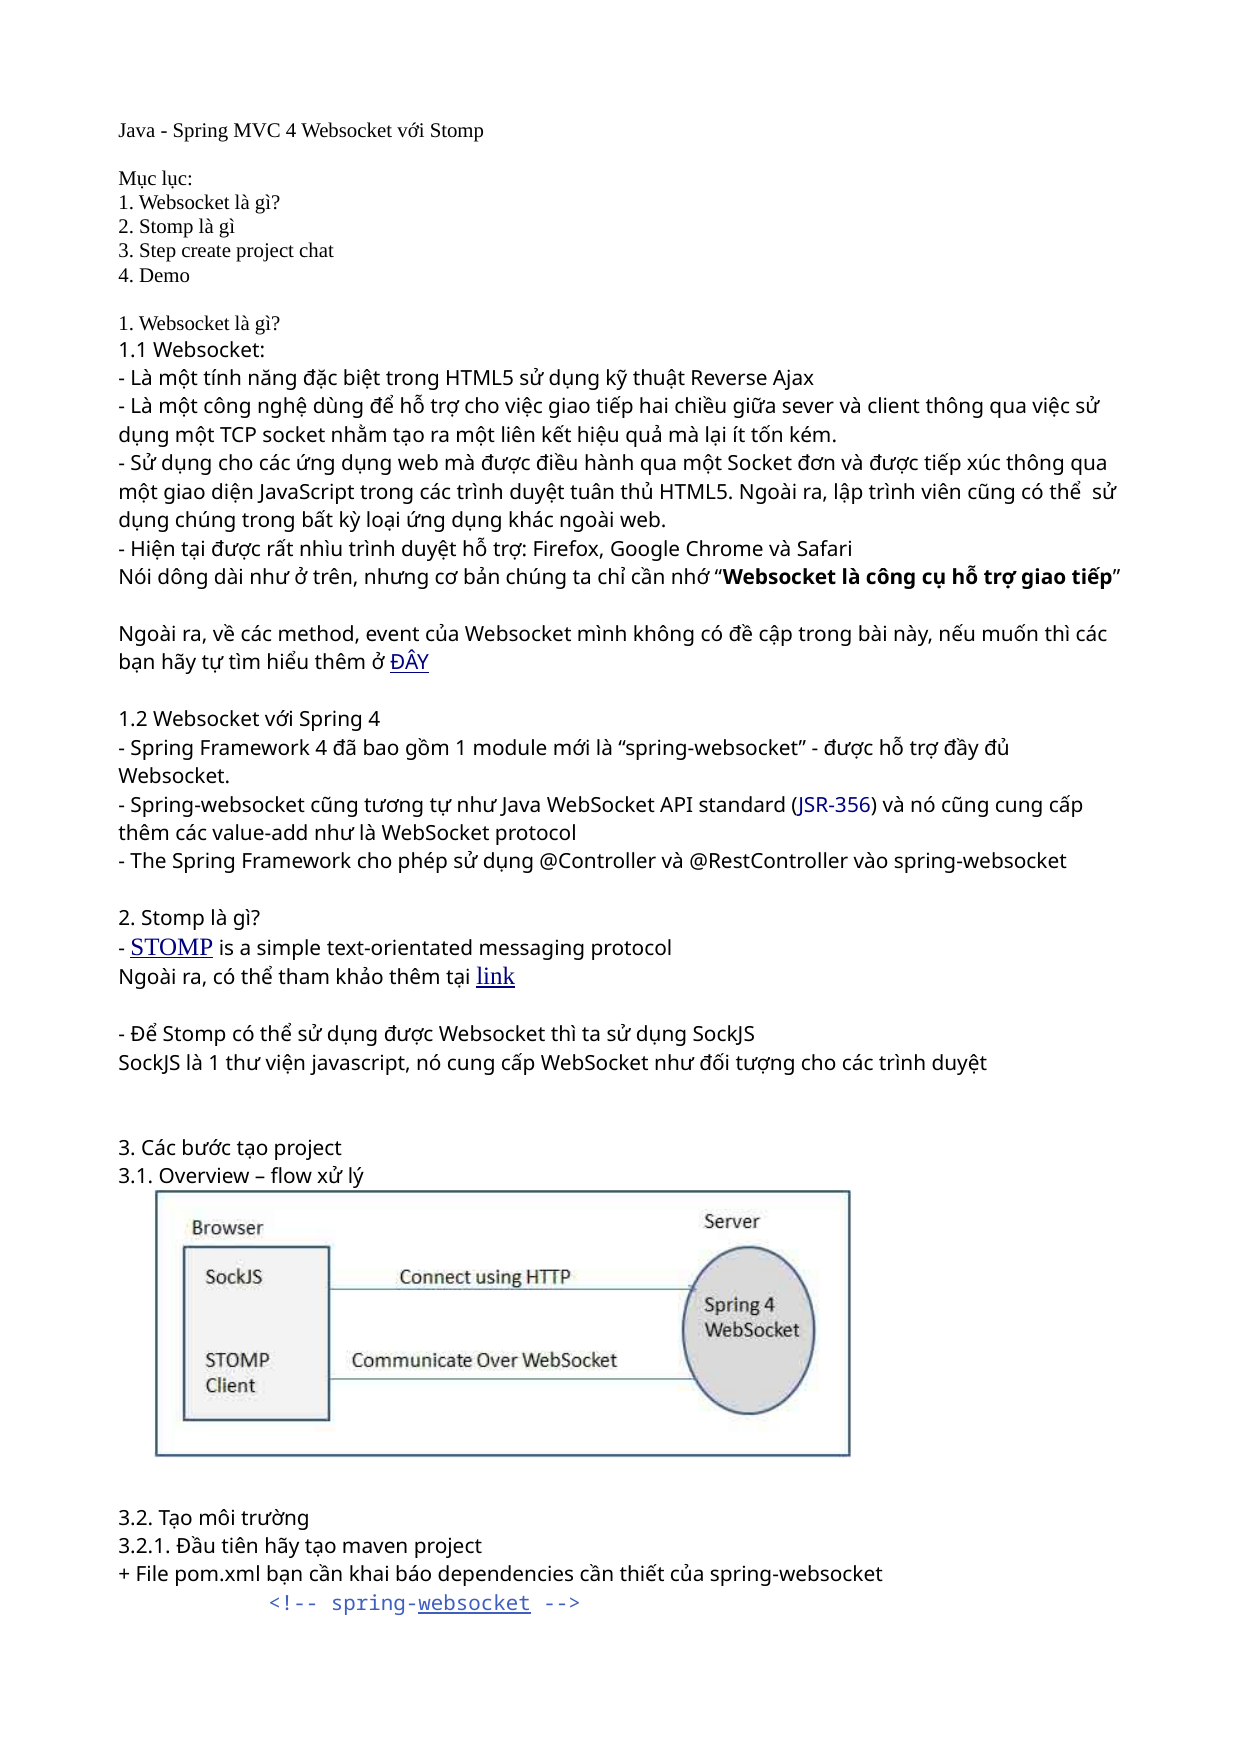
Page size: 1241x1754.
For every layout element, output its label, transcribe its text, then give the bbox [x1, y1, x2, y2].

text - Hiện tại được rất nhìu trình duyệt hỗ trợ: Firefox, Google Chrome và Safari [118, 534, 1122, 562]
text 3.2.1. Đầu tiên hãy tạo maven project [118, 1531, 1122, 1559]
text 3. Các bước tạo project [118, 1133, 1122, 1161]
text - Là một tính năng đặc biệt trong HTML5 sử dụng kỹ thuật Reverse Ajax [118, 363, 1122, 392]
text 3.1. Overview – flow xử lý [118, 1161, 1122, 1190]
text Mục lục: [118, 166, 1122, 190]
text - STOMP is a simple text-orientated messaging protocol [118, 932, 1122, 961]
text 1. Websocket là gì? [118, 311, 1122, 335]
text - Spring-websocket cũng tương tự như Java WebSocket API standard (JSR-356) và nó cũng cung cấp thêm các value-add như là WebSocket protocol [118, 790, 1122, 847]
text Ngoài ra, về các method, event của Websocket mình không có đề cập trong bài này, nếu muốn thì các bạn hãy tự tìm hiểu thêm ở ĐÂY [118, 619, 1122, 676]
text - Để Stomp có thể sử dụng được Websocket thì ta sử dụng SockJS [118, 1019, 1122, 1048]
text 3.2. Tạo môi trường [118, 1503, 1122, 1531]
text - Spring Framework 4 đã bao gồm 1 module mới là “spring-websocket” - được hỗ trợ đầy đủ Websocket. [118, 733, 1122, 790]
text - Là một công nghệ dùng để hỗ trợ cho việc giao tiếp hai chiều giữa sever và client thông qua việc sử dụng một TCP socket nhằm tạo ra một liên kết hiệu quả mà lại ít tốn kém. [118, 392, 1122, 448]
text - The Spring Framework cho phép sử dụng @Controller và @RestController vào spring-websocket [118, 847, 1122, 875]
text + File pom.xml bạn cần khai báo dependencies cần thiết của spring-websocket <!-- spring-websocket --> [118, 1559, 1122, 1616]
picture [154, 1190, 852, 1458]
text Nói dông dài như ở trên, nhưng cơ bản chúng ta chỉ cần nhớ “Websocket là công cụ hỗ trợ giao tiếp” [118, 562, 1122, 591]
text 4. Demo [118, 262, 1122, 287]
text 2. Stomp là gì? [118, 903, 1122, 932]
text 2. Stomp là gì [118, 214, 1122, 238]
text SockJS là 1 thư viện javascript, nó cung cấp WebSocket như đối tượng cho các trình duyệt [118, 1048, 1122, 1076]
text 3. Step create project chat [118, 238, 1122, 262]
text - Sử dụng cho các ứng dụng web mà được điều hành qua một Socket đơn và được tiếp xúc thông qua một giao diện JavaScript trong các trình duyệt tuân thủ HTML5. Ngoài ra, lập trình viên cũng có thể sử dụng chúng trong bất kỳ loại ứng dụng khác ngoài web. [118, 448, 1122, 534]
text 1. Websocket là gì? [118, 190, 1122, 214]
text 1.1 Websocket: [118, 335, 1122, 363]
text Java - Spring MVC 4 Websocket với Stomp [118, 118, 1122, 142]
text 1.2 Websocket với Spring 4 [118, 704, 1122, 733]
text Ngoài ra, có thể tham khảo thêm tại link [118, 961, 1122, 991]
